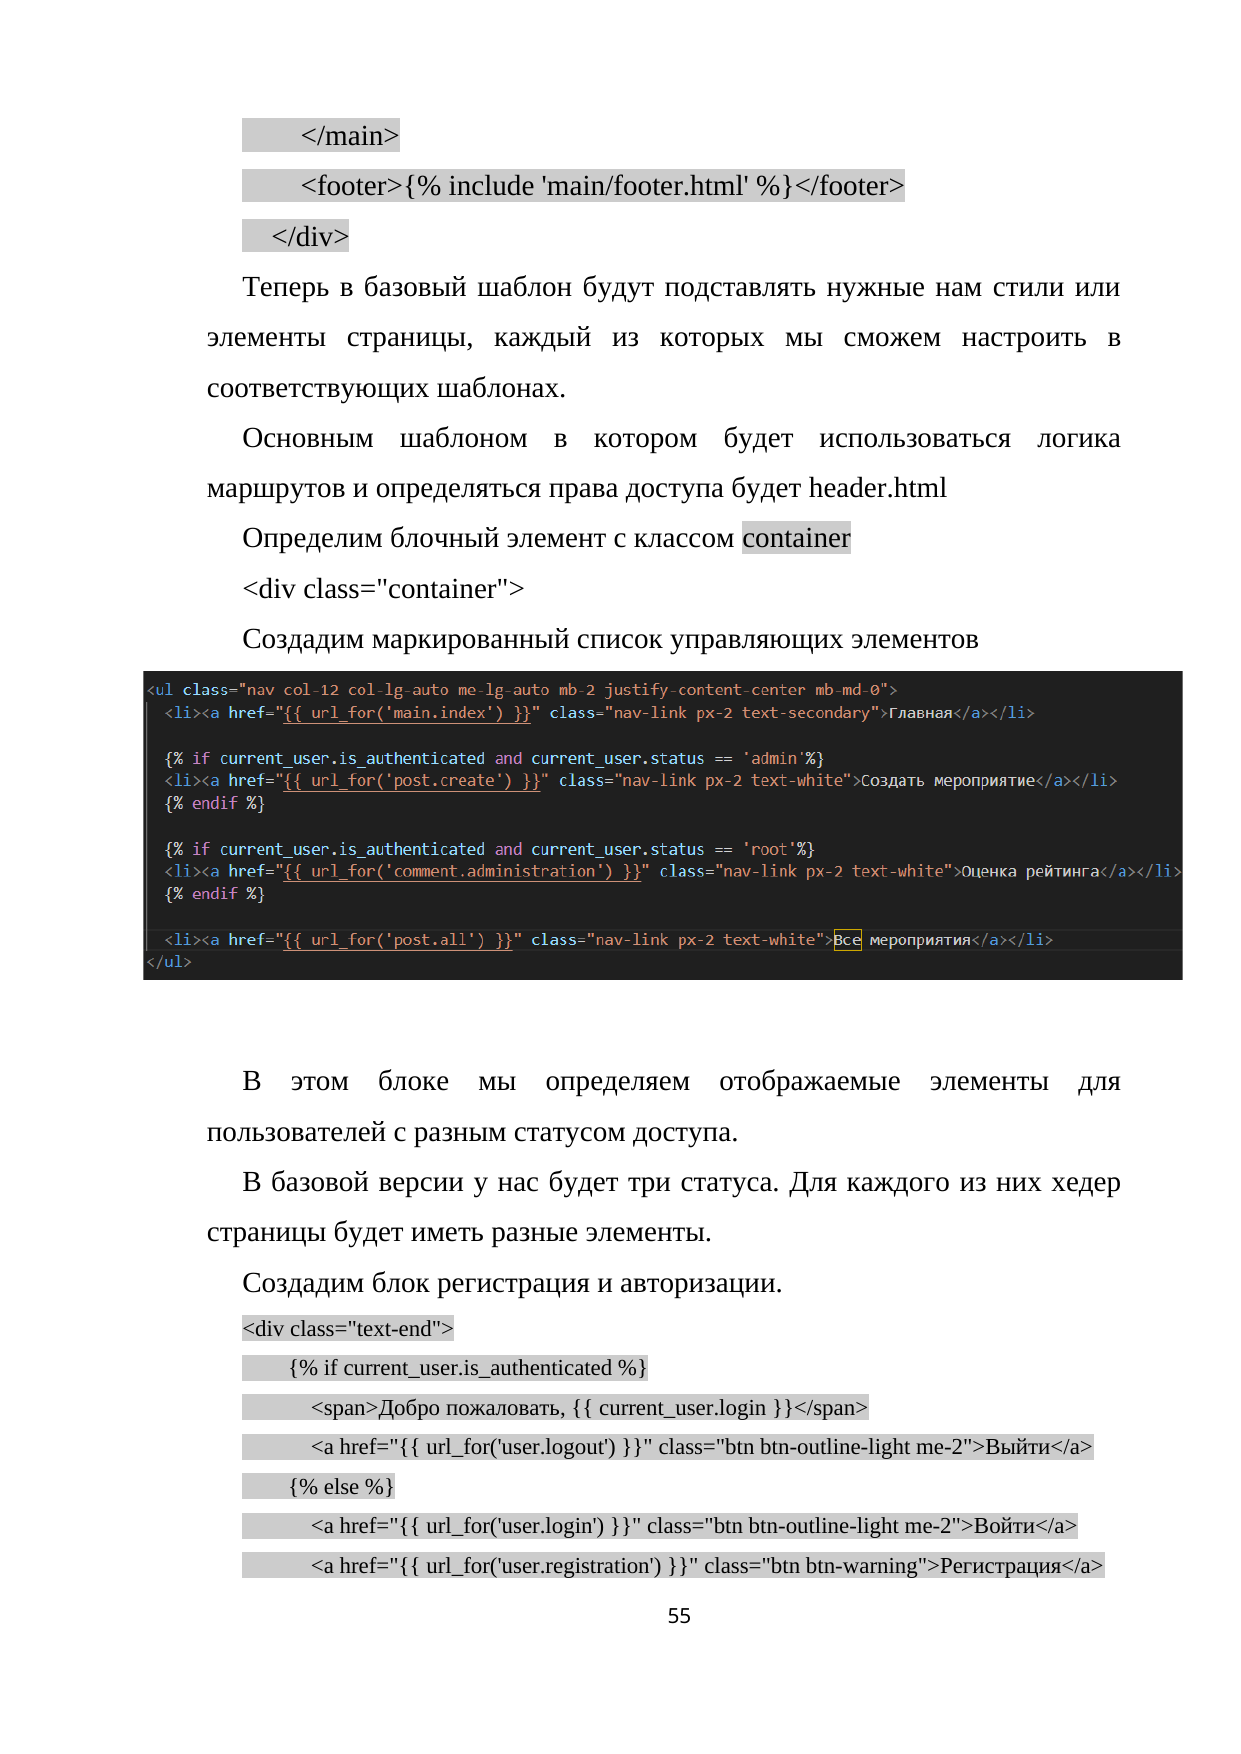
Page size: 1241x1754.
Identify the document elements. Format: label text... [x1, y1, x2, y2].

list <span>Добро пожаловать, {{ current_user.login }}</span> [207, 1394, 1122, 1420]
list {% else %} [207, 1473, 1122, 1499]
list В этом блоке мы определяем отображаемые элементы для пользователей с разным статусом доступа. [207, 1063, 1122, 1147]
list </main> [207, 118, 1122, 152]
list Определим блочный элемент с классом container [207, 521, 1122, 554]
list <div class="container"> [207, 571, 1122, 604]
list В базовой версии у нас будет три статуса. Для каждого из них хедер страницы будет иметь разные элементы. [207, 1164, 1122, 1248]
list Создадим блок регистрация и авторизации. [207, 1265, 1122, 1298]
picture [143, 671, 1183, 980]
list <a href="{{ url_for('user.registration') }}" class="btn btn-warning">Регистрация</a> [207, 1552, 1122, 1578]
list </div> [207, 219, 1122, 252]
list Теперь в базовый шаблон будут подставлять нужные нам стили или элементы страницы, каждый из которых мы сможем настроить в соответствующих шаблонах. [207, 269, 1122, 403]
list <a href="{{ url_for('user.login') }}" class="btn btn-outline-light me-2">Войти</a> [207, 1512, 1122, 1539]
list <a href="{{ url_for('user.logout') }}" class="btn btn-outline-light me-2">Выйти</a> [207, 1433, 1122, 1460]
list Основным шаблоном в котором будет использоваться логика маршрутов и определяться права доступа будет header.html [207, 420, 1122, 504]
list Создадим маркированный список управляющих элементов [207, 621, 1122, 655]
list <div class="text-end"> [207, 1315, 1122, 1341]
list <footer>{% include 'main/footer.html' %}</footer> [207, 168, 1122, 202]
list {% if current_user.is_authenticated %} [207, 1354, 1122, 1381]
